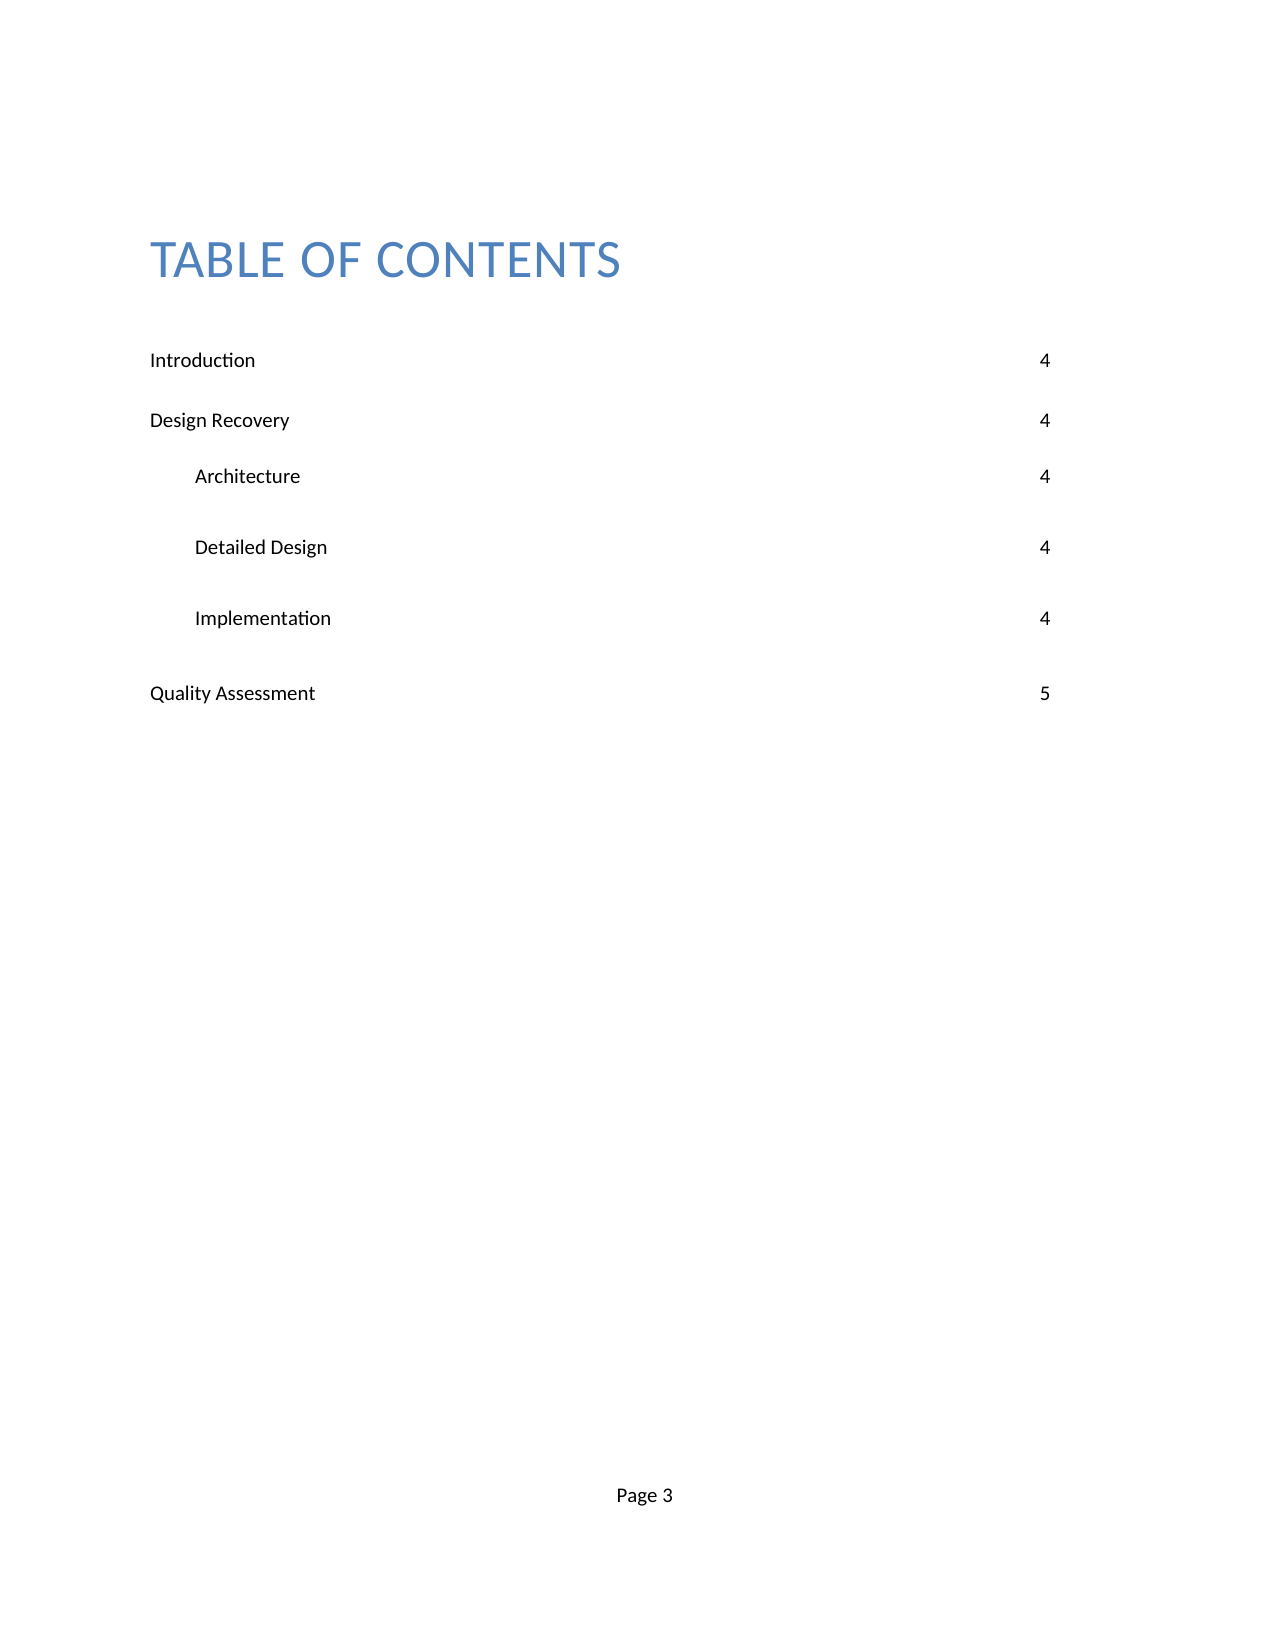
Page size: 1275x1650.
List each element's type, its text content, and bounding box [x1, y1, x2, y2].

title Table of Contents [150, 225, 1125, 291]
text Design Recovery 4 [150, 407, 1050, 433]
text Architecture 4 [195, 463, 1050, 489]
text Quality Assessment 5 [150, 680, 1050, 706]
text Detailed Design 4 [195, 534, 1050, 560]
text Implementation 4 [195, 605, 1050, 631]
text Introduction 4 [150, 347, 1050, 372]
